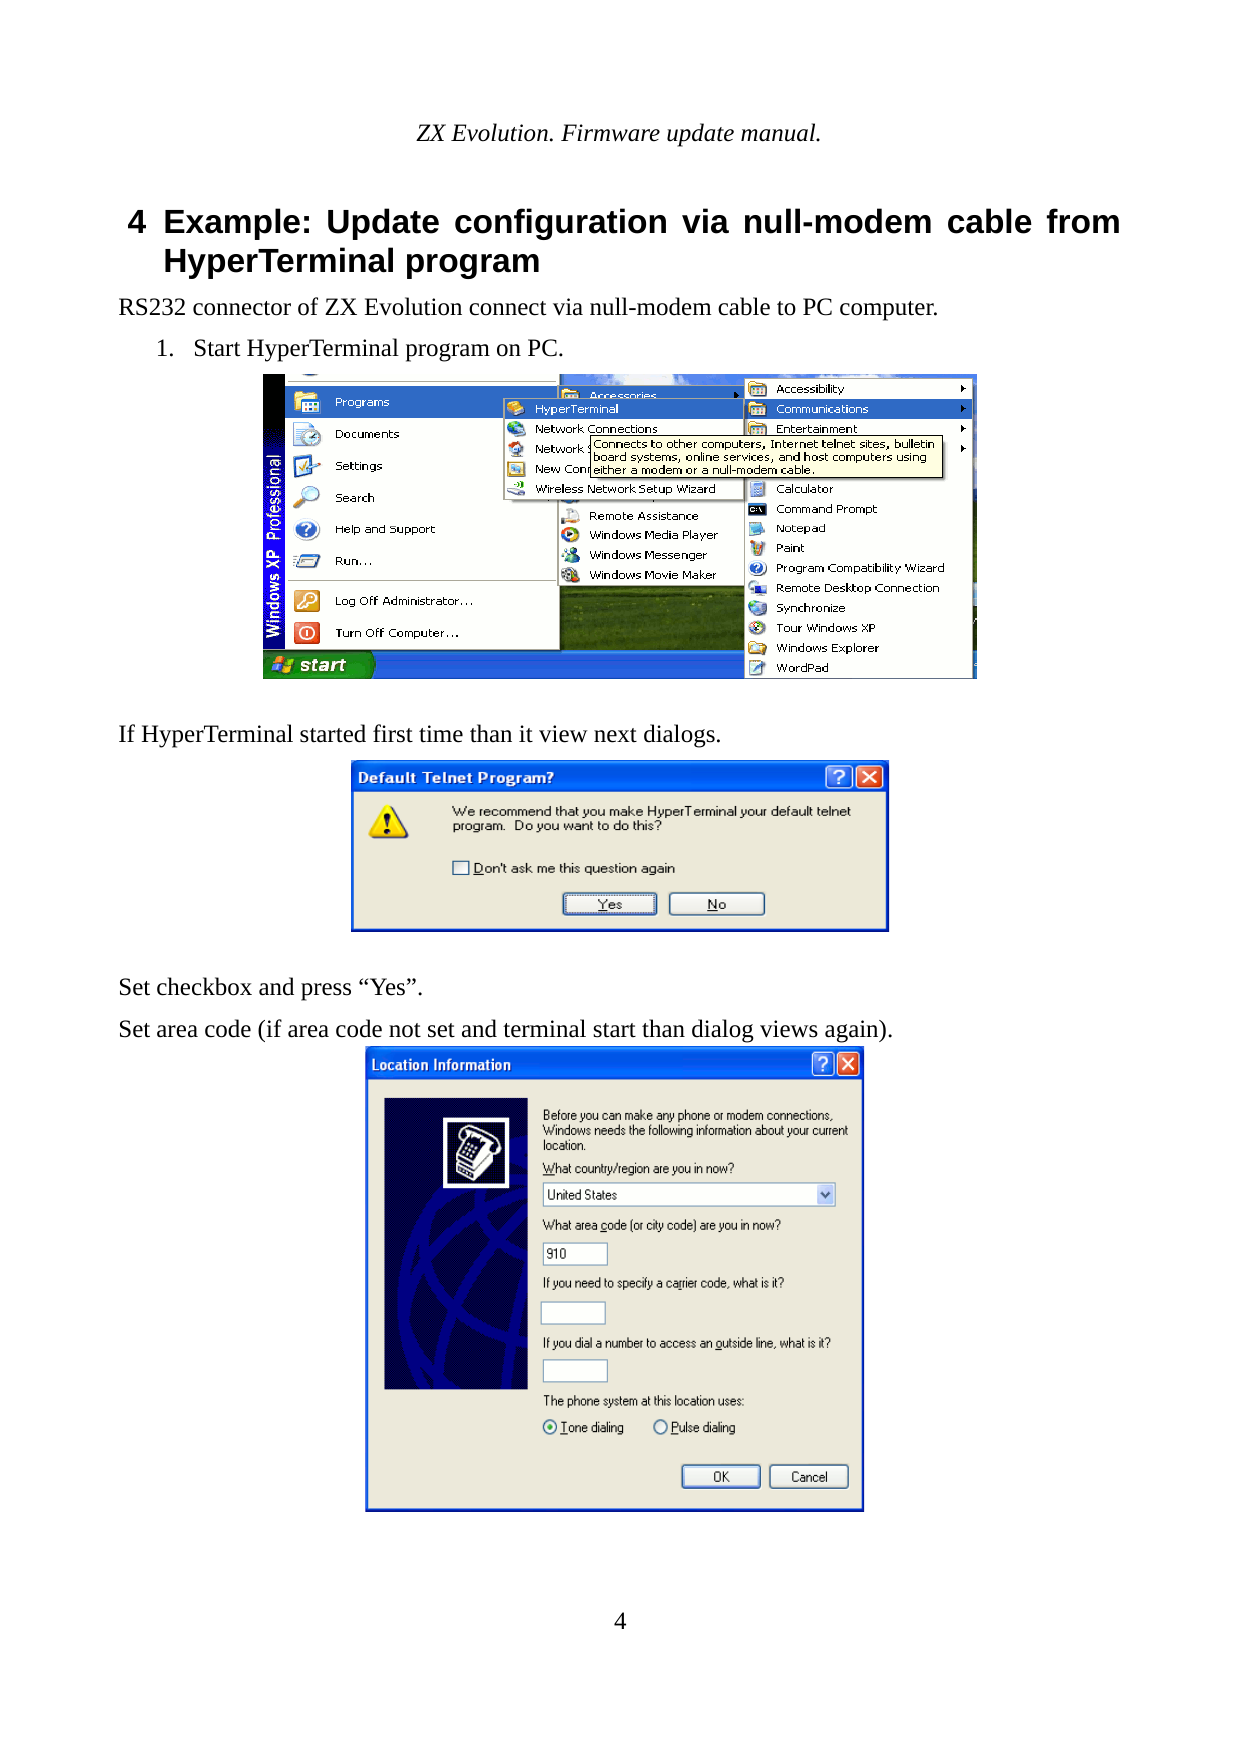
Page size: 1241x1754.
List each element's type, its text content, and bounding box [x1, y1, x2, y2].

list Start HyperTerminal program on PC. [156, 333, 1122, 362]
picture [365, 1046, 865, 1512]
text Set checkbox and press “Yes”. [118, 972, 1122, 1001]
text RS232 connector of ZX Evolution connect via null-modem cable to PC computer. [118, 292, 1122, 321]
picture [351, 760, 890, 932]
text Set area code (if area code not set and terminal start than dialog views again). [118, 1014, 1122, 1042]
subtitle Example: Update configuration via null-modem cable from HyperTerminal program [118, 202, 1122, 279]
text If HyperTerminal started first time than it view next dialogs. [118, 719, 1122, 748]
picture [263, 374, 977, 679]
